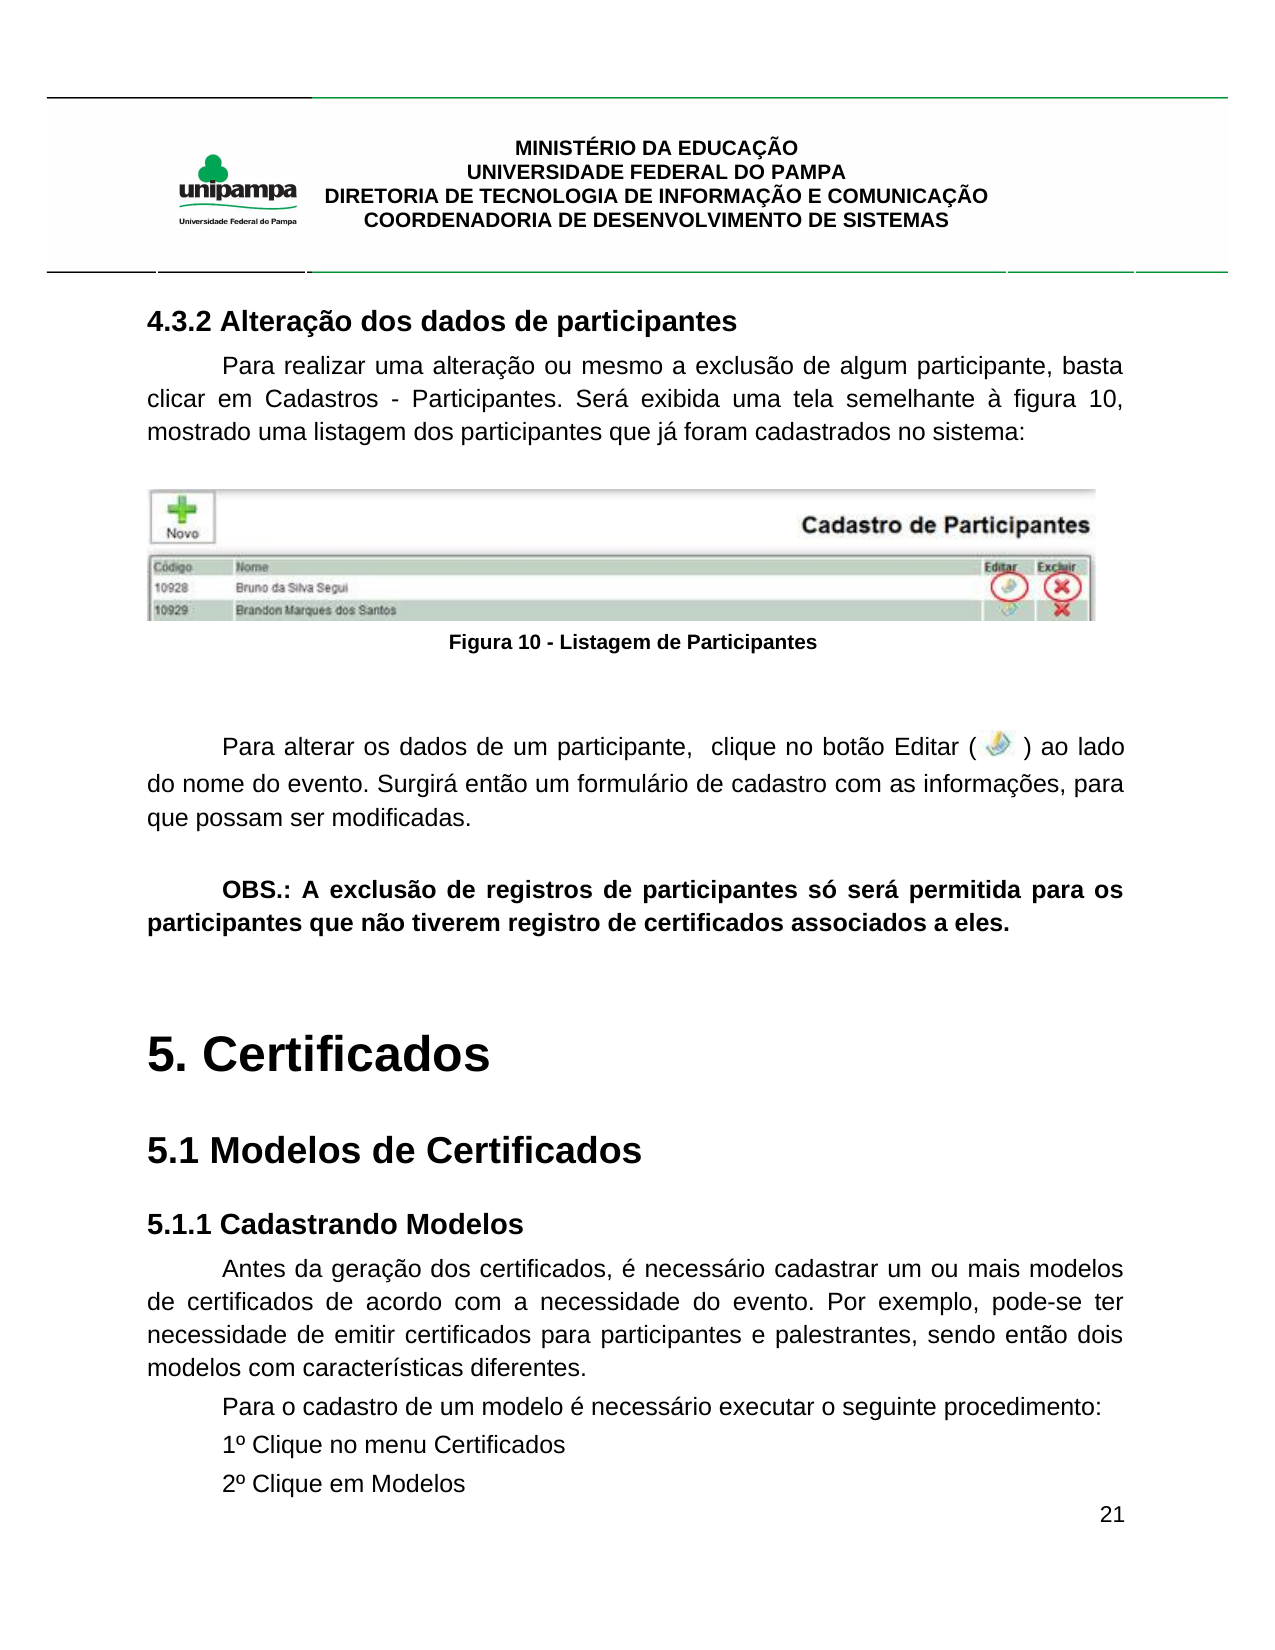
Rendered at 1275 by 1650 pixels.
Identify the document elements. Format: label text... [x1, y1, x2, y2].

text 2º Clique em Modelos [147, 1469, 1125, 1498]
picture [1008, 125, 1134, 273]
picture [146, 489, 1096, 621]
subtitle 5.1.1 Cadastrando Modelos [147, 1207, 1125, 1240]
text 1º Clique no menu Certificados [147, 1431, 1125, 1459]
subtitle 5. Certificados [147, 1024, 1125, 1082]
text OBS.: A exclusão de registros de participantes só será permitida para os participantes que não tiverem registro de certificados associados a eles. [147, 875, 1125, 937]
text Para alterar os dados de um participante, clique no botão Editar () ao lado do nome do evento. Surgirá então um formulário de cadastro com as informações, para que possam ser modificadas. [147, 730, 1125, 831]
text Figura 10 - Listagem de Participantes [147, 630, 1125, 654]
subtitle 5.1 Modelos de Certificados [147, 1128, 1125, 1171]
text Para realizar uma alteração ou mesmo a exclusão de algum participante, basta clicar em Cadastros - Participantes. Será exibida uma tela semelhante à figura 10, mostrado uma listagem dos participantes que já foram cadastrados no sistema: [147, 351, 1125, 446]
picture [307, 125, 1006, 273]
picture [978, 730, 1024, 766]
text Antes da geração dos certificados, é necessário cadastrar um ou mais modelos de certificados de acordo com a necessidade do evento. Por exemplo, pode-se ter necessidade de emitir certificados para participantes e palestrantes, sendo então dois modelos com características diferentes. [147, 1253, 1125, 1381]
text Para o cadastro de um modelo é necessário executar o seguinte procedimento: [147, 1392, 1125, 1420]
subtitle 4.3.2 Alteração dos dados de participantes [147, 304, 1125, 337]
picture [46, 97, 1228, 273]
picture [158, 125, 306, 273]
